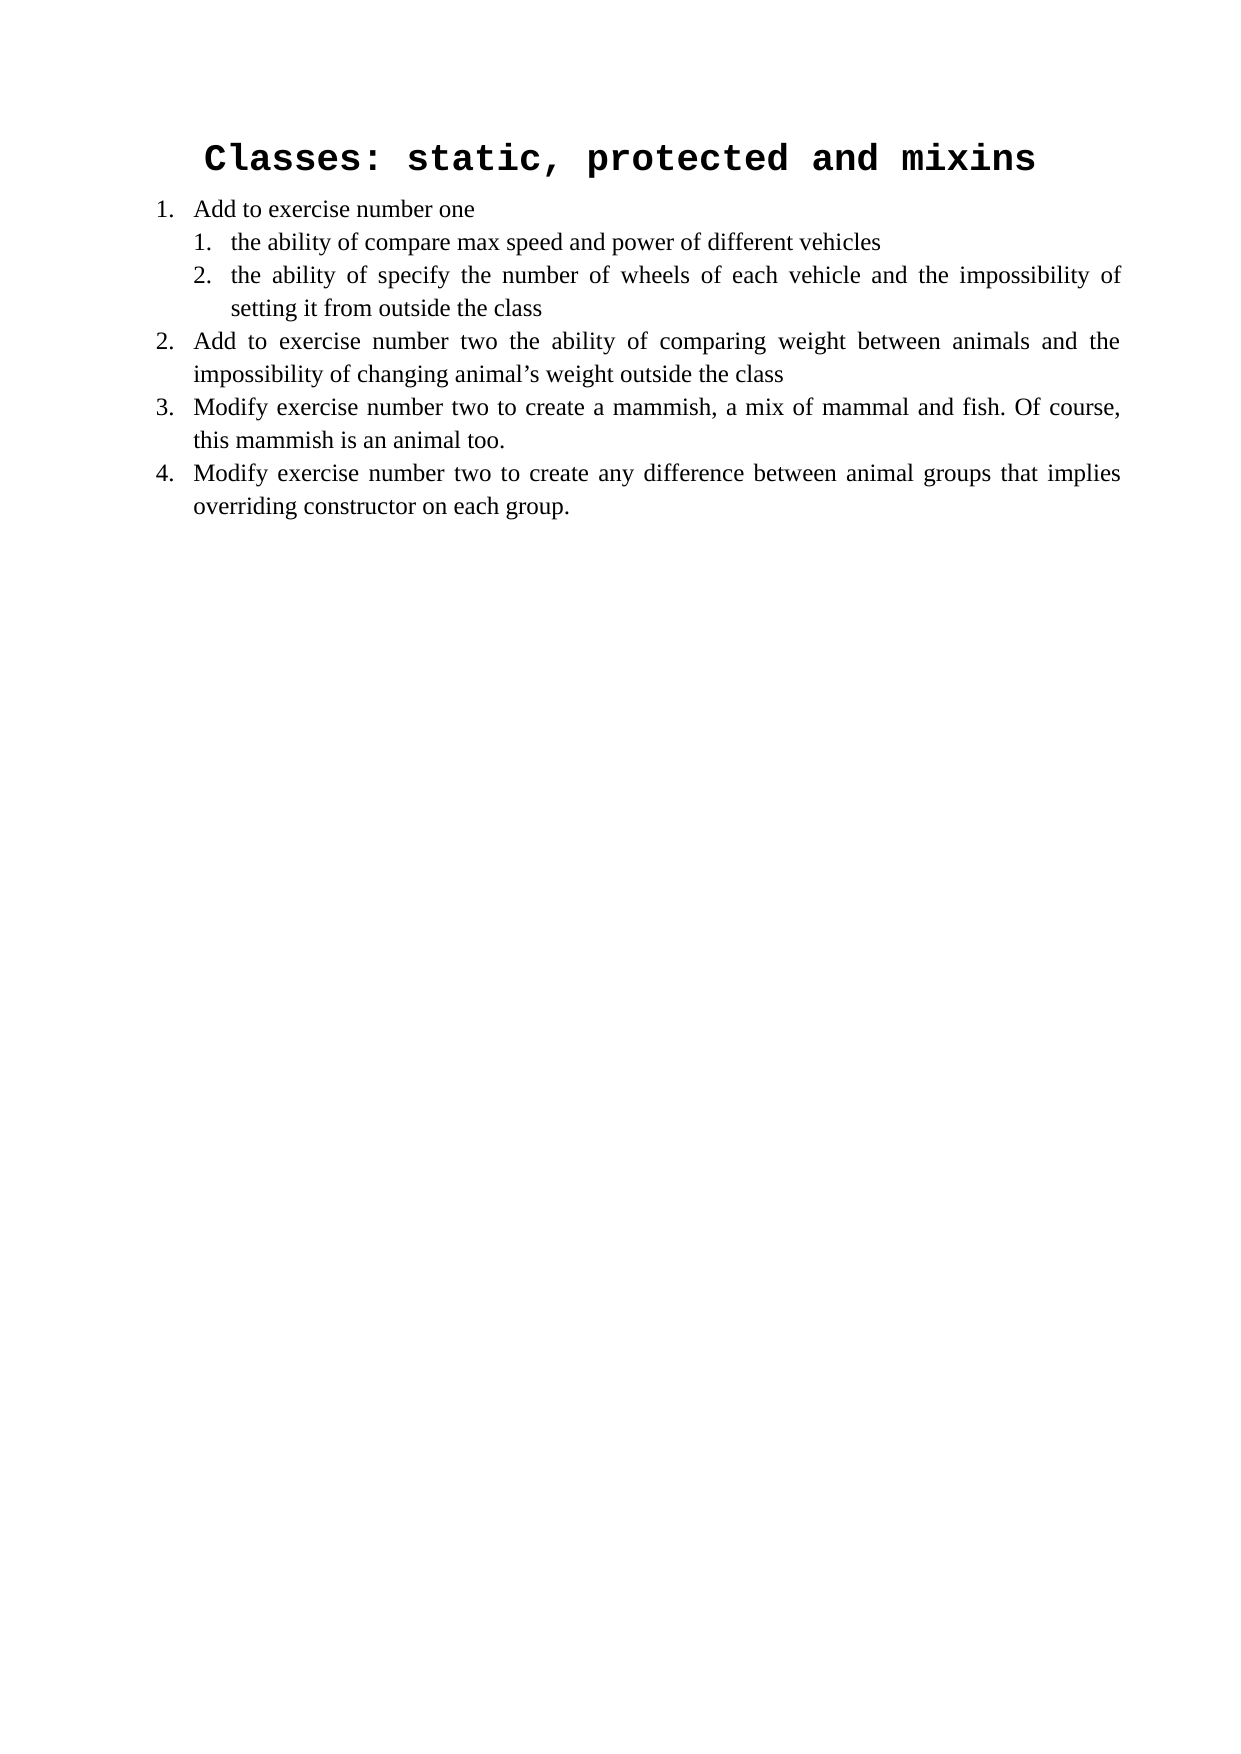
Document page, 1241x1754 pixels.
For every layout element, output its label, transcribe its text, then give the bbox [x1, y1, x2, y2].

subtitle Classes: static, protected and mixins [118, 139, 1122, 181]
list Add to exercise number two the ability of comparing weight between animals and the impossibility of changing animal’s weight outside the class [156, 326, 1122, 388]
list Modify exercise number two to create a mammish, a mix of mammal and fish. Of course, this mammish is an animal too. [156, 392, 1122, 454]
list Add to exercise number one [156, 194, 1122, 223]
list the ability of specify the number of wheels of each vehicle and the impossibility of setting it from outside the class [193, 260, 1122, 322]
list Modify exercise number two to create any difference between animal groups that implies overriding constructor on each group. [156, 458, 1122, 520]
list the ability of compare max speed and power of different vehicles [193, 227, 1122, 256]
